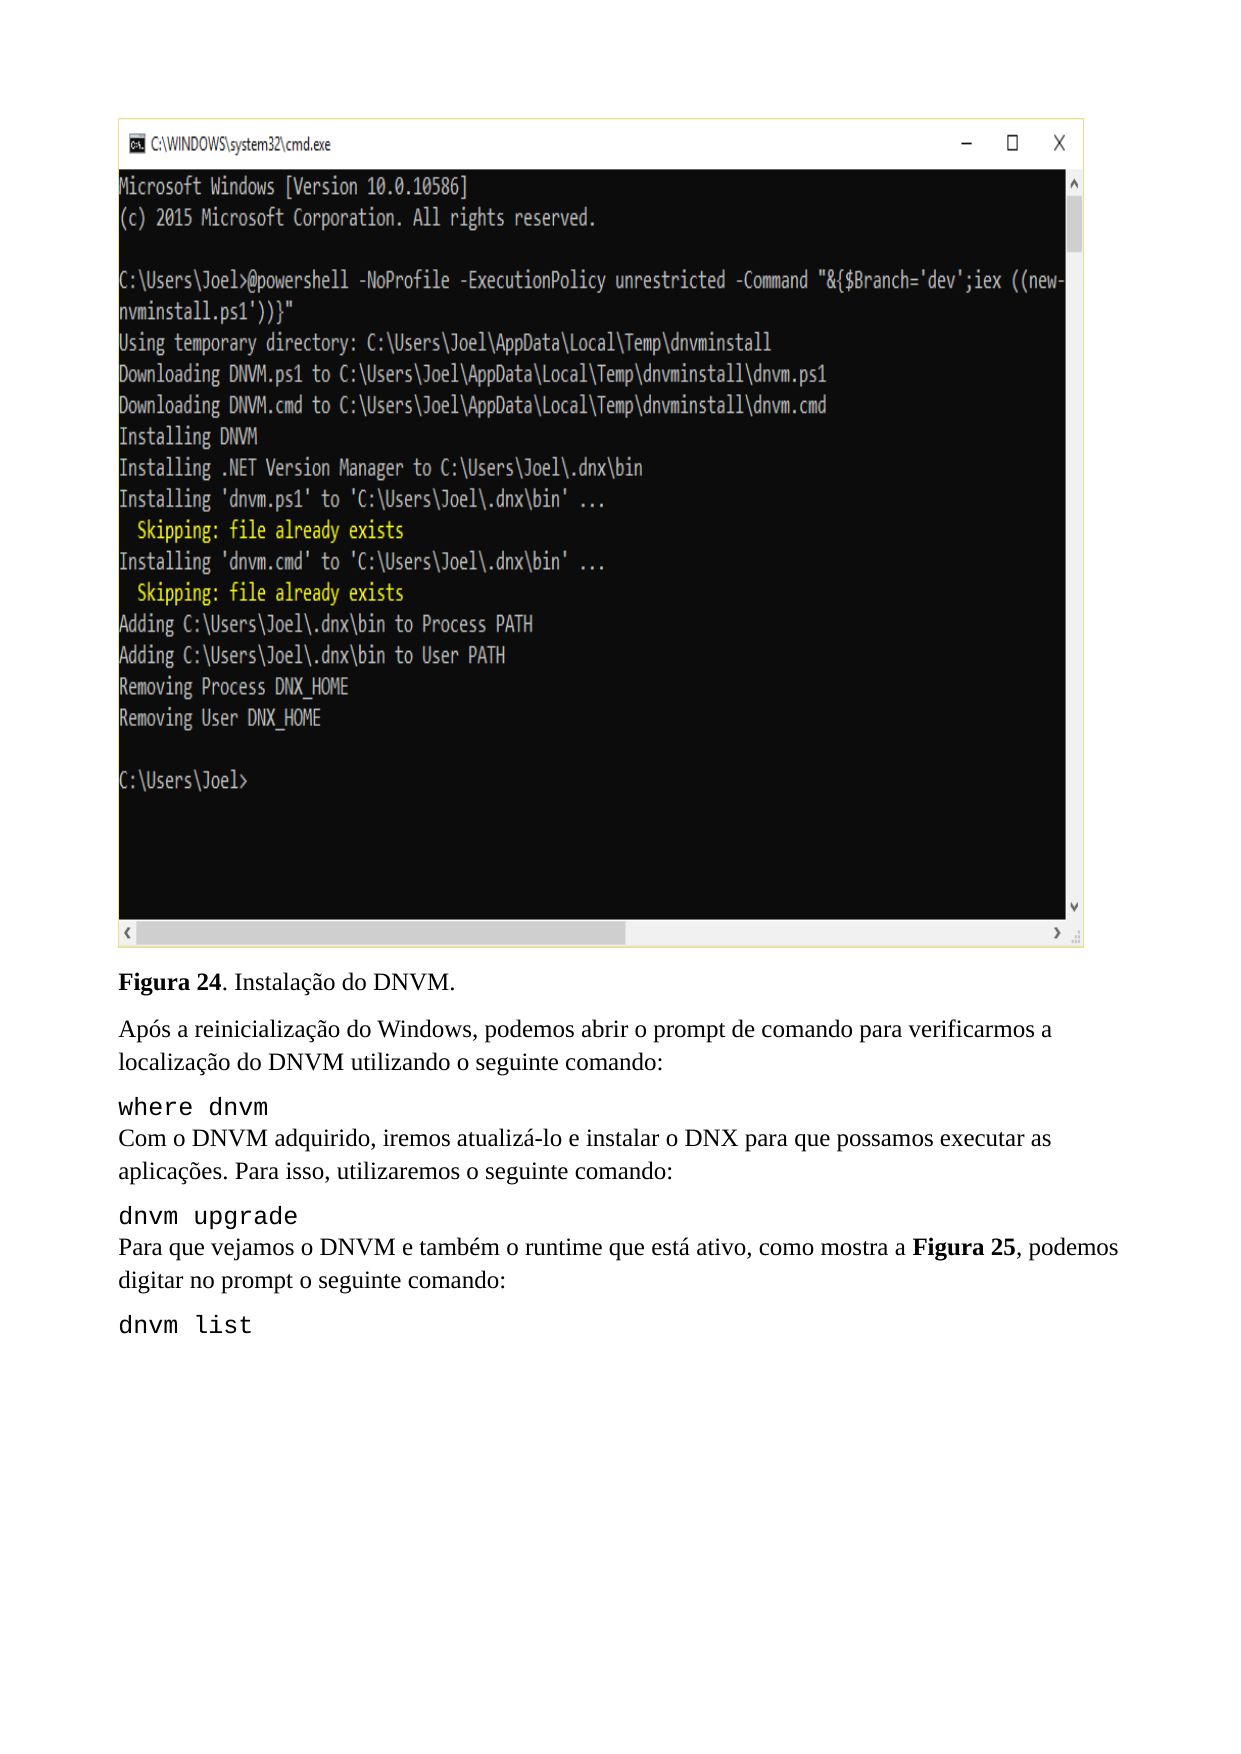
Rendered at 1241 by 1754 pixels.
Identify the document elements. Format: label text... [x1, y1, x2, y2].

table_header where dnvm [118, 1095, 272, 1123]
text Após a reinicialização do Windows, podemos abrir o prompt de comando para verificarmos a localização do DNVM utilizando o seguinte comando: [118, 1014, 1122, 1076]
table_header dnvm upgrade [118, 1204, 302, 1232]
text Para que vejamos o DNVM e também o runtime que está ativo, como mostra a Figura 25, podemos digitar no prompt o seguinte comando: [118, 1232, 1122, 1294]
table_header dnvm list [118, 1313, 257, 1341]
text Figura 24. Instalação do DNVM. [118, 967, 1122, 995]
text Com o DNVM adquirido, iremos atualizá-lo e instalar o DNX para que possamos executar as aplicações. Para isso, utilizaremos o seguinte comando: [118, 1123, 1122, 1185]
picture [118, 118, 1084, 948]
